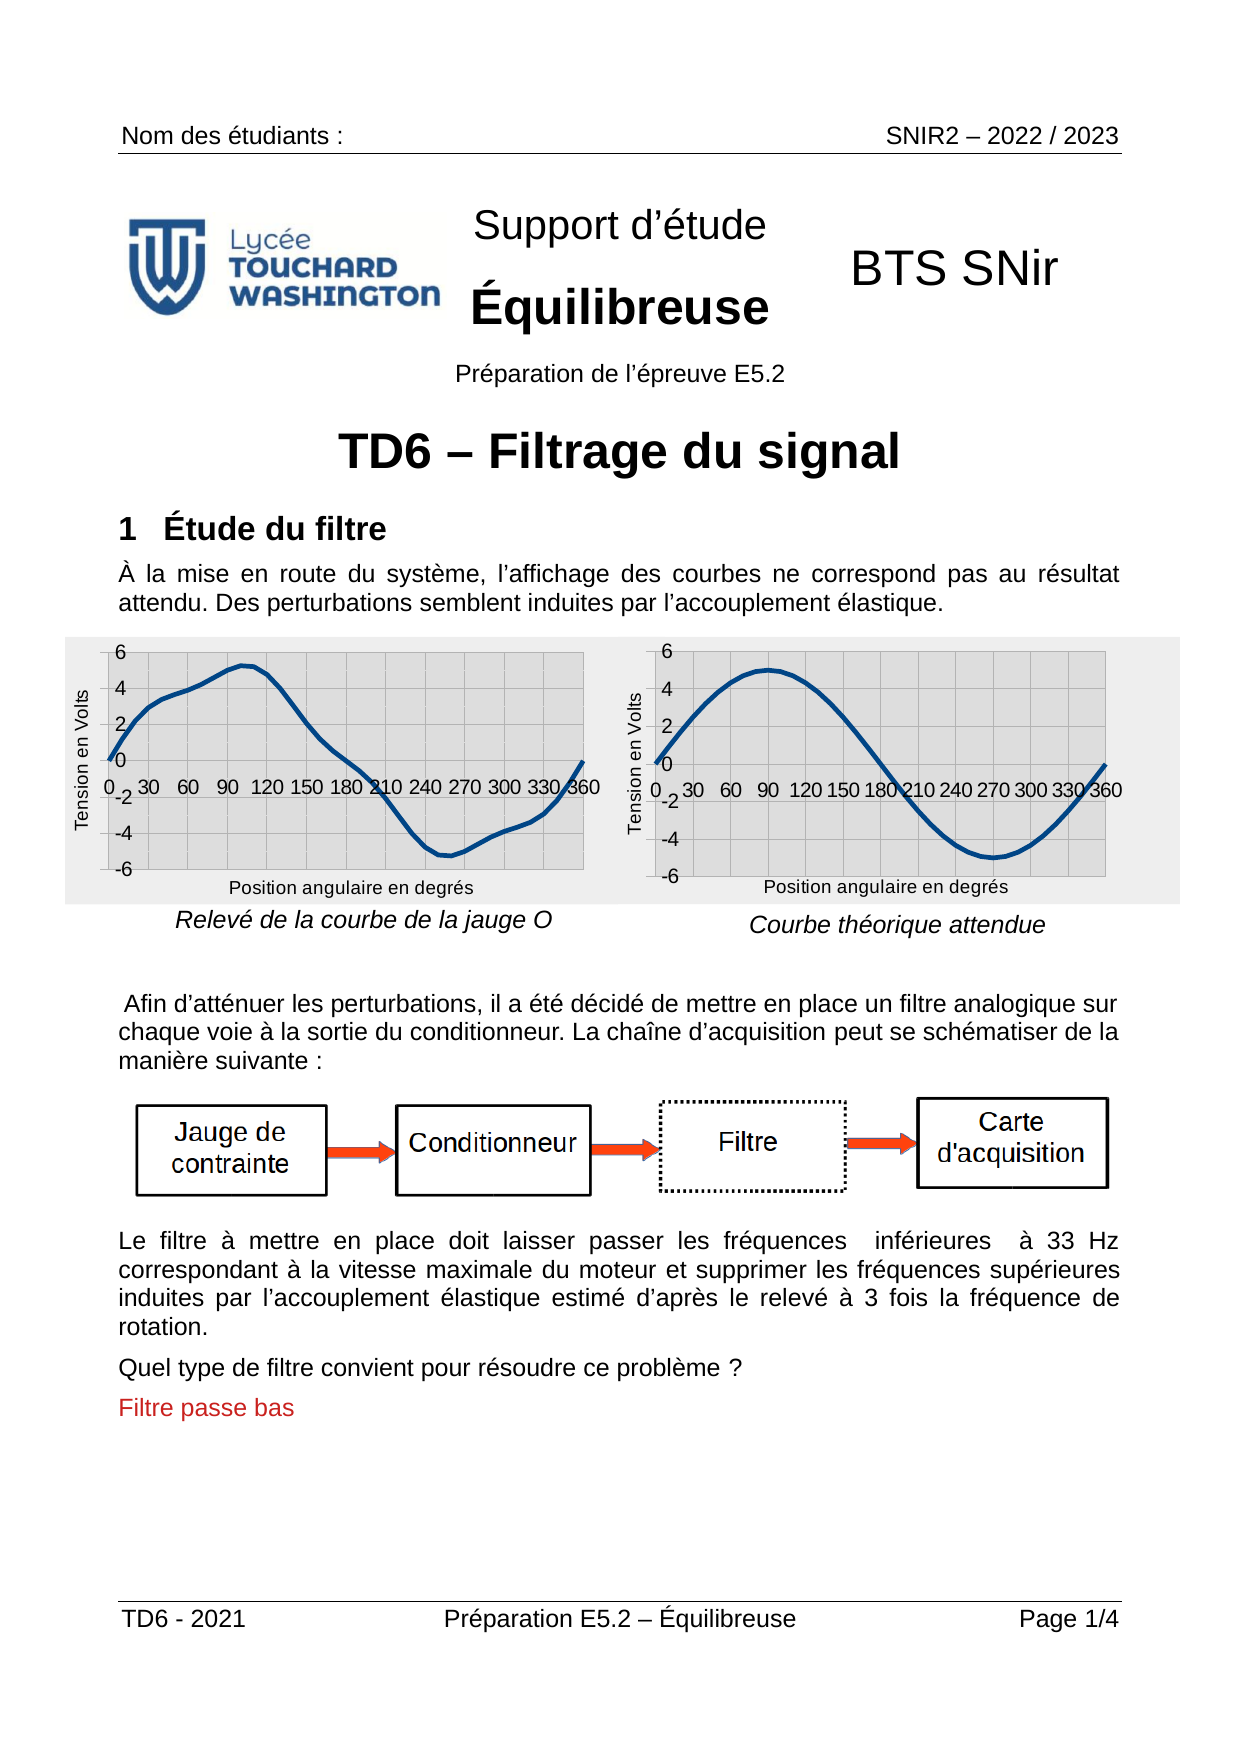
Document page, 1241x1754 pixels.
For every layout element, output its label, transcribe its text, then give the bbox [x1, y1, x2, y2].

table_header [118, 182, 453, 353]
subtitle Étude du filtre [118, 509, 1122, 547]
text Relevé de la courbe de la jauge O [65, 905, 618, 933]
text Afin d’atténuer les perturbations, il a été décidé de mettre en place un filtre analogique sur chaque voie à la sortie du conditionneur. La chaîne d’acquisition peut se schématiser de la manière suivante : [118, 989, 1122, 1075]
table_header BTS SNir [788, 182, 1122, 353]
picture [118, 1086, 1123, 1209]
text Filtre passe bas [118, 1393, 1122, 1422]
table_cell Préparation de l’épreuve E5.2 [118, 353, 1122, 393]
text Courbe théorique attendue [618, 905, 1180, 938]
text Quel type de filtre convient pour résoudre ce problème ? [118, 1353, 1122, 1381]
table_header Support d’étude Équilibreuse [453, 182, 787, 353]
picture [123, 212, 447, 319]
title TD6 – Filtrage du signal [118, 422, 1122, 479]
text À la mise en route du système, l’affichage des courbes ne correspond pas au résultat attendu. Des perturbations semblent induites par l’accouplement élastique. [118, 559, 1122, 617]
text Le filtre à mettre en place doit laisser passer les fréquences inférieures à 33 Hz correspondant à la vitesse maximale du moteur et supprimer les fréquences supérieures induites par l’accouplement élastique estimé d’après le relevé à 3 fois la fréquence de rotation. [118, 1209, 1122, 1341]
